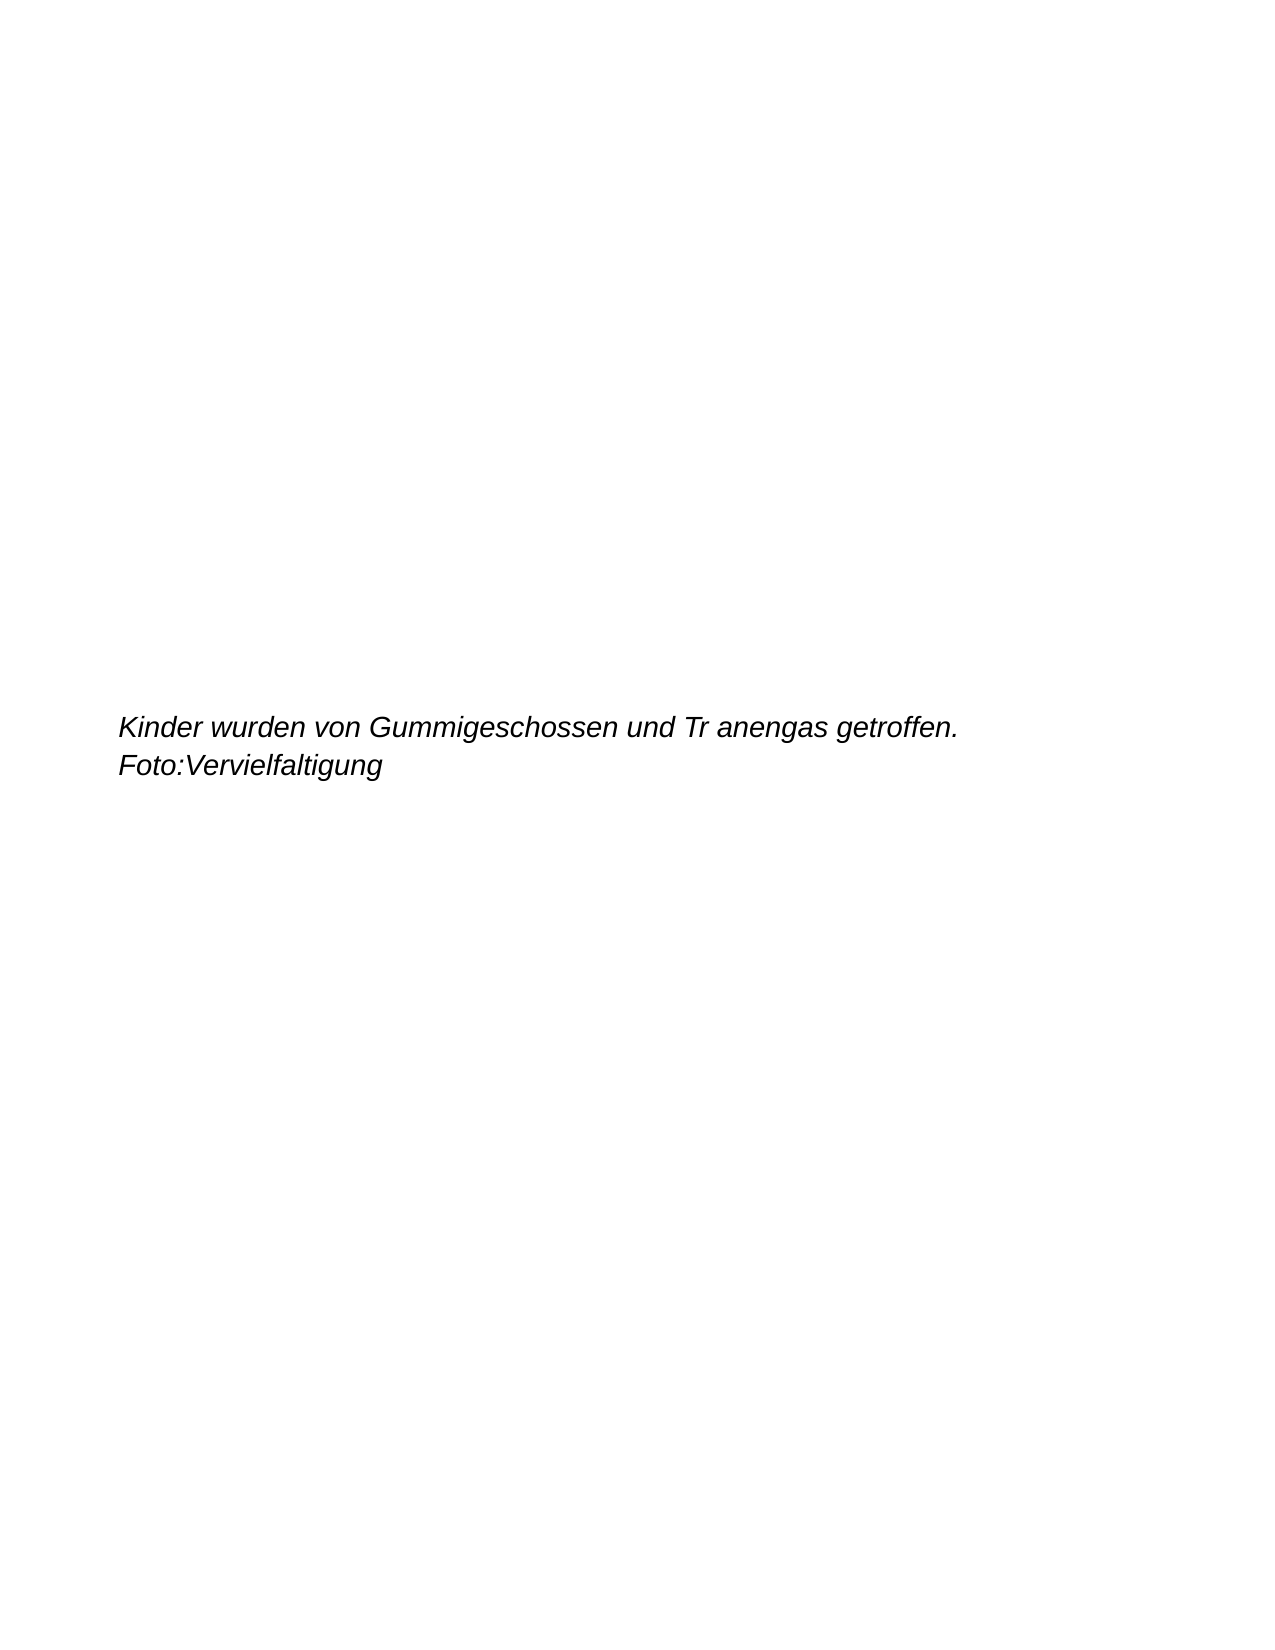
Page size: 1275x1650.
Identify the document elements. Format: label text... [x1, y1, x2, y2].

text Kinder wurden von Gummigeschossen und Tr anengas getroffen. Foto:Vervielfaltigung [118, 710, 1157, 782]
